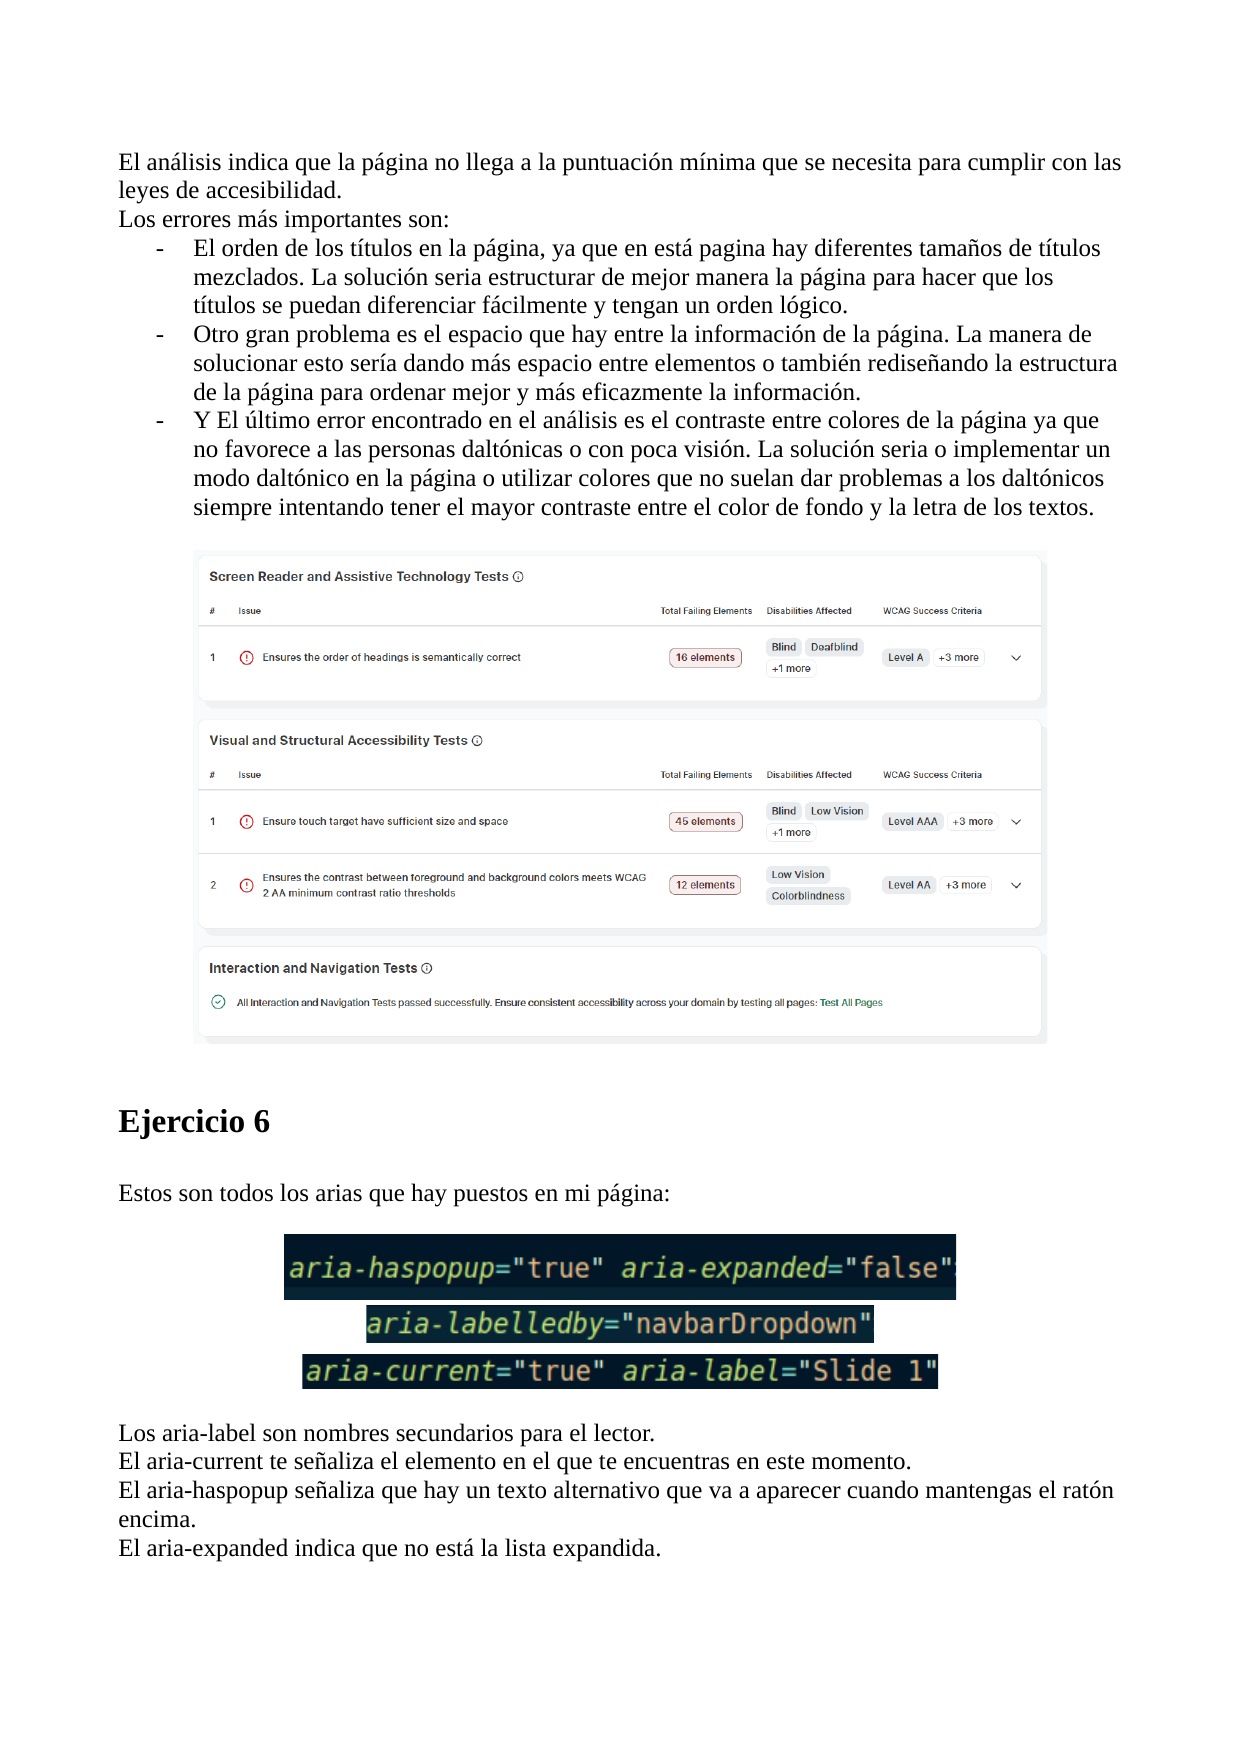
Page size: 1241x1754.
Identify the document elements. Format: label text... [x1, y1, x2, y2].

picture [302, 1354, 939, 1389]
text Los errores más importantes son: [118, 204, 1122, 233]
text El aria-current te señaliza el elemento en el que te encuentras en este momento. [118, 1446, 1122, 1475]
text El análisis indica que la página no llega a la puntuación mínima que se necesita para cumplir con las leyes de accesibilidad. [118, 147, 1122, 204]
text Estos son todos los arias que hay puestos en mi página: [118, 1178, 1122, 1207]
text Los aria-label son nombres secundarios para el lector. [118, 1418, 1122, 1446]
list El orden de los títulos en la página, ya que en está pagina hay diferentes tamaños de títulos mezclados. La solución seria estructurar de mejor manera la página para hacer que los títulos se puedan diferenciar fácilmente y tengan un orden lógico. [156, 233, 1122, 319]
picture [284, 1234, 957, 1300]
text El aria-haspopup señaliza que hay un texto alternativo que va a aparecer cuando mantengas el ratón encima. [118, 1475, 1122, 1533]
picture [193, 550, 1048, 1044]
picture [366, 1305, 874, 1343]
text El aria-expanded indica que no está la lista expandida. [118, 1533, 1122, 1561]
text Ejercicio 6 [118, 1101, 1122, 1139]
list Y El último error encontrado en el análisis es el contraste entre colores de la página ya que no favorece a las personas daltónicas o con poca visión. La solución seria o implementar un modo daltónico en la página o utilizar colores que no suelan dar problemas a los daltónicos siempre intentando tener el mayor contraste entre el color de fondo y la letra de los textos. [156, 406, 1122, 521]
list Otro gran problema es el espacio que hay entre la información de la página. La manera de solucionar esto sería dando más espacio entre elementos o también rediseñando la estructura de la página para ordenar mejor y más eficazmente la información. [156, 319, 1122, 406]
